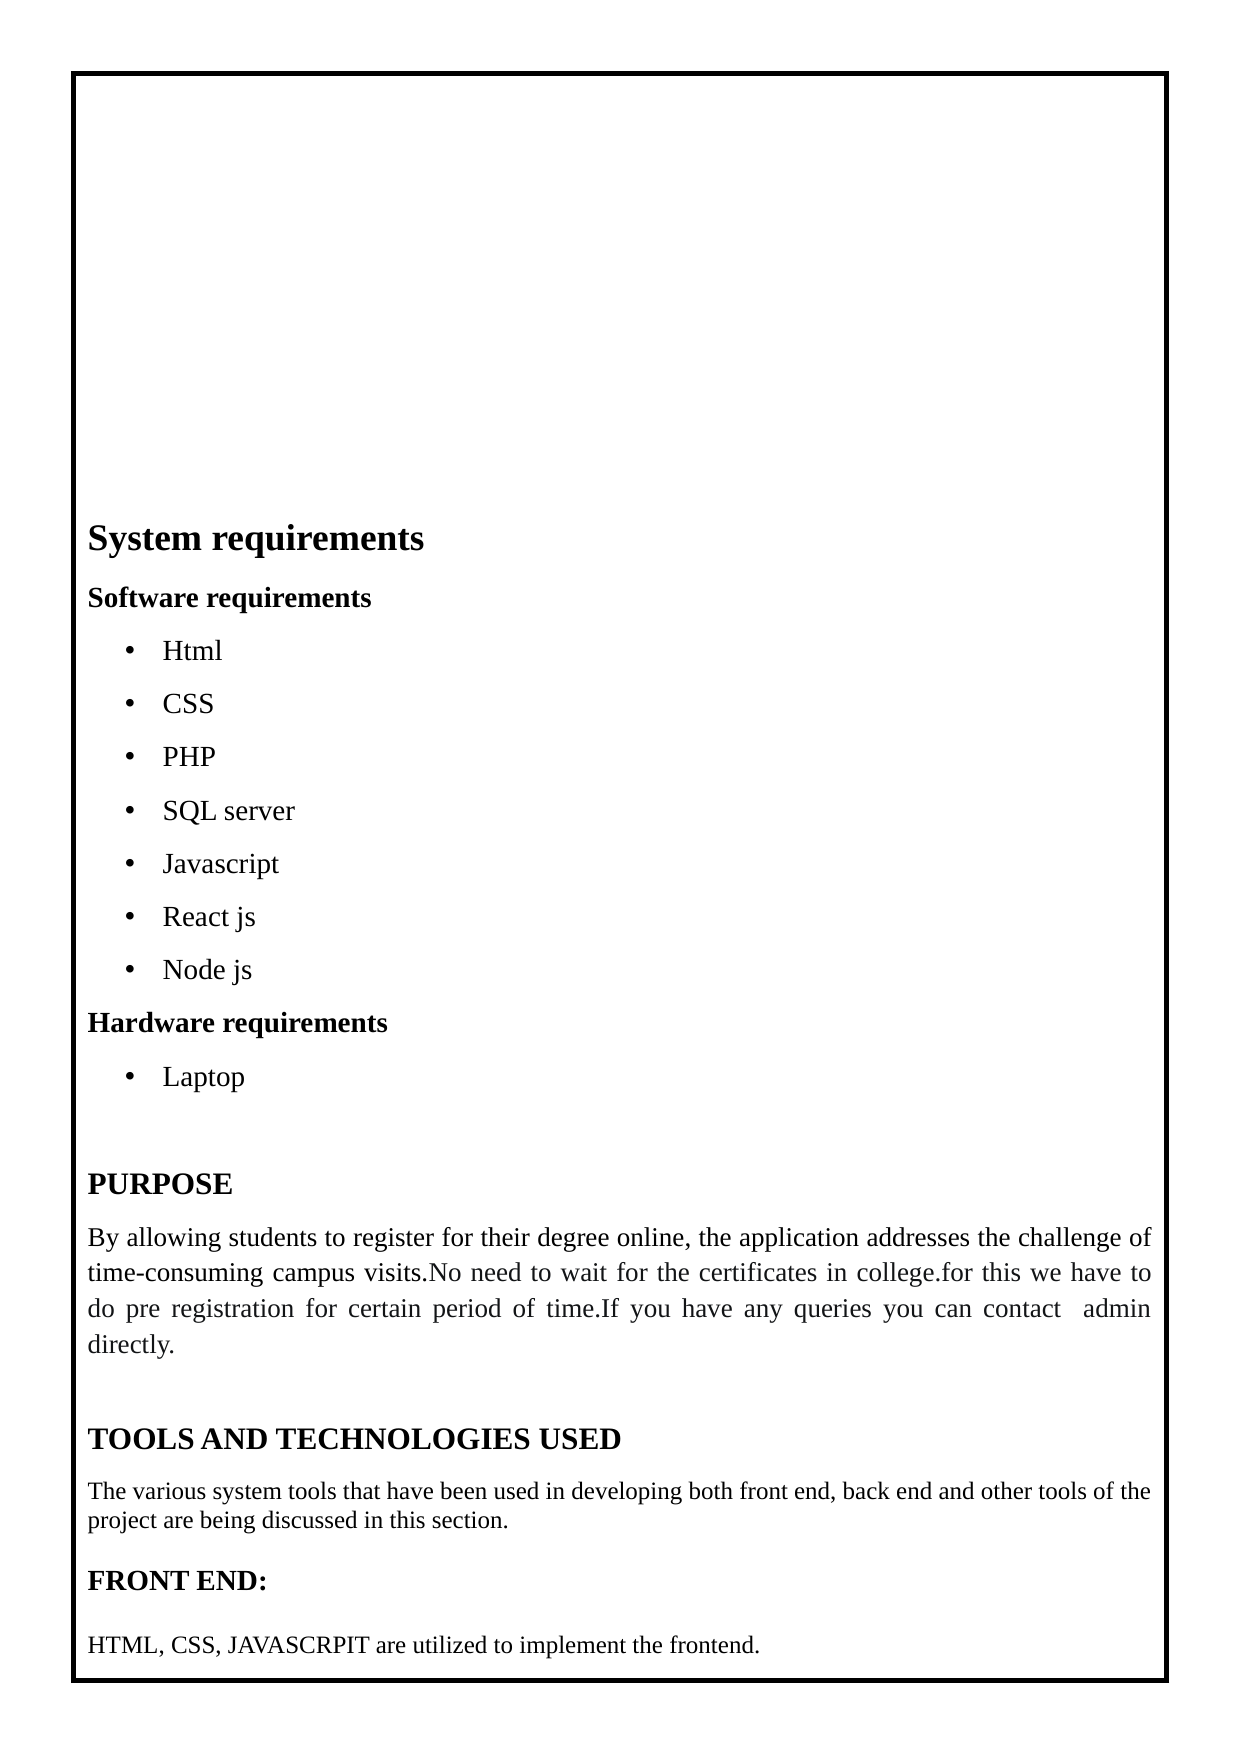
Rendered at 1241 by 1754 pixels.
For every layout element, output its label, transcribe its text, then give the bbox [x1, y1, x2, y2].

text TOOLS AND TECHNOLOGIES USED [87, 1421, 1153, 1456]
list Laptop [125, 1059, 1153, 1092]
list SQL server [125, 793, 1153, 826]
list CSS [125, 686, 1153, 720]
text HTML, CSS, JAVASCRPIT are utilized to implement the frontend. [87, 1630, 1153, 1658]
text Hardware requirements [87, 1006, 1153, 1039]
text PURPOSE [87, 1165, 1153, 1201]
list Node js [125, 952, 1153, 986]
text Software requirements [87, 580, 1153, 613]
text FRONT END: [87, 1563, 1153, 1596]
text By allowing students to register for their degree online, the application addresses the challenge of time-consuming campus visits.No need to wait for the certificates in college.for this we have to do pre registration for certain period of time.If you have any queries you can contact admin directly. [87, 1221, 1153, 1359]
text The various system tools that have been used in developing both front end, back end and other tools of the project are being discussed in this section. [87, 1476, 1153, 1534]
list React js [125, 899, 1153, 933]
list Javascript [125, 846, 1153, 879]
list Html [125, 633, 1153, 667]
text System requirements [87, 516, 1153, 559]
list PHP [125, 739, 1153, 773]
